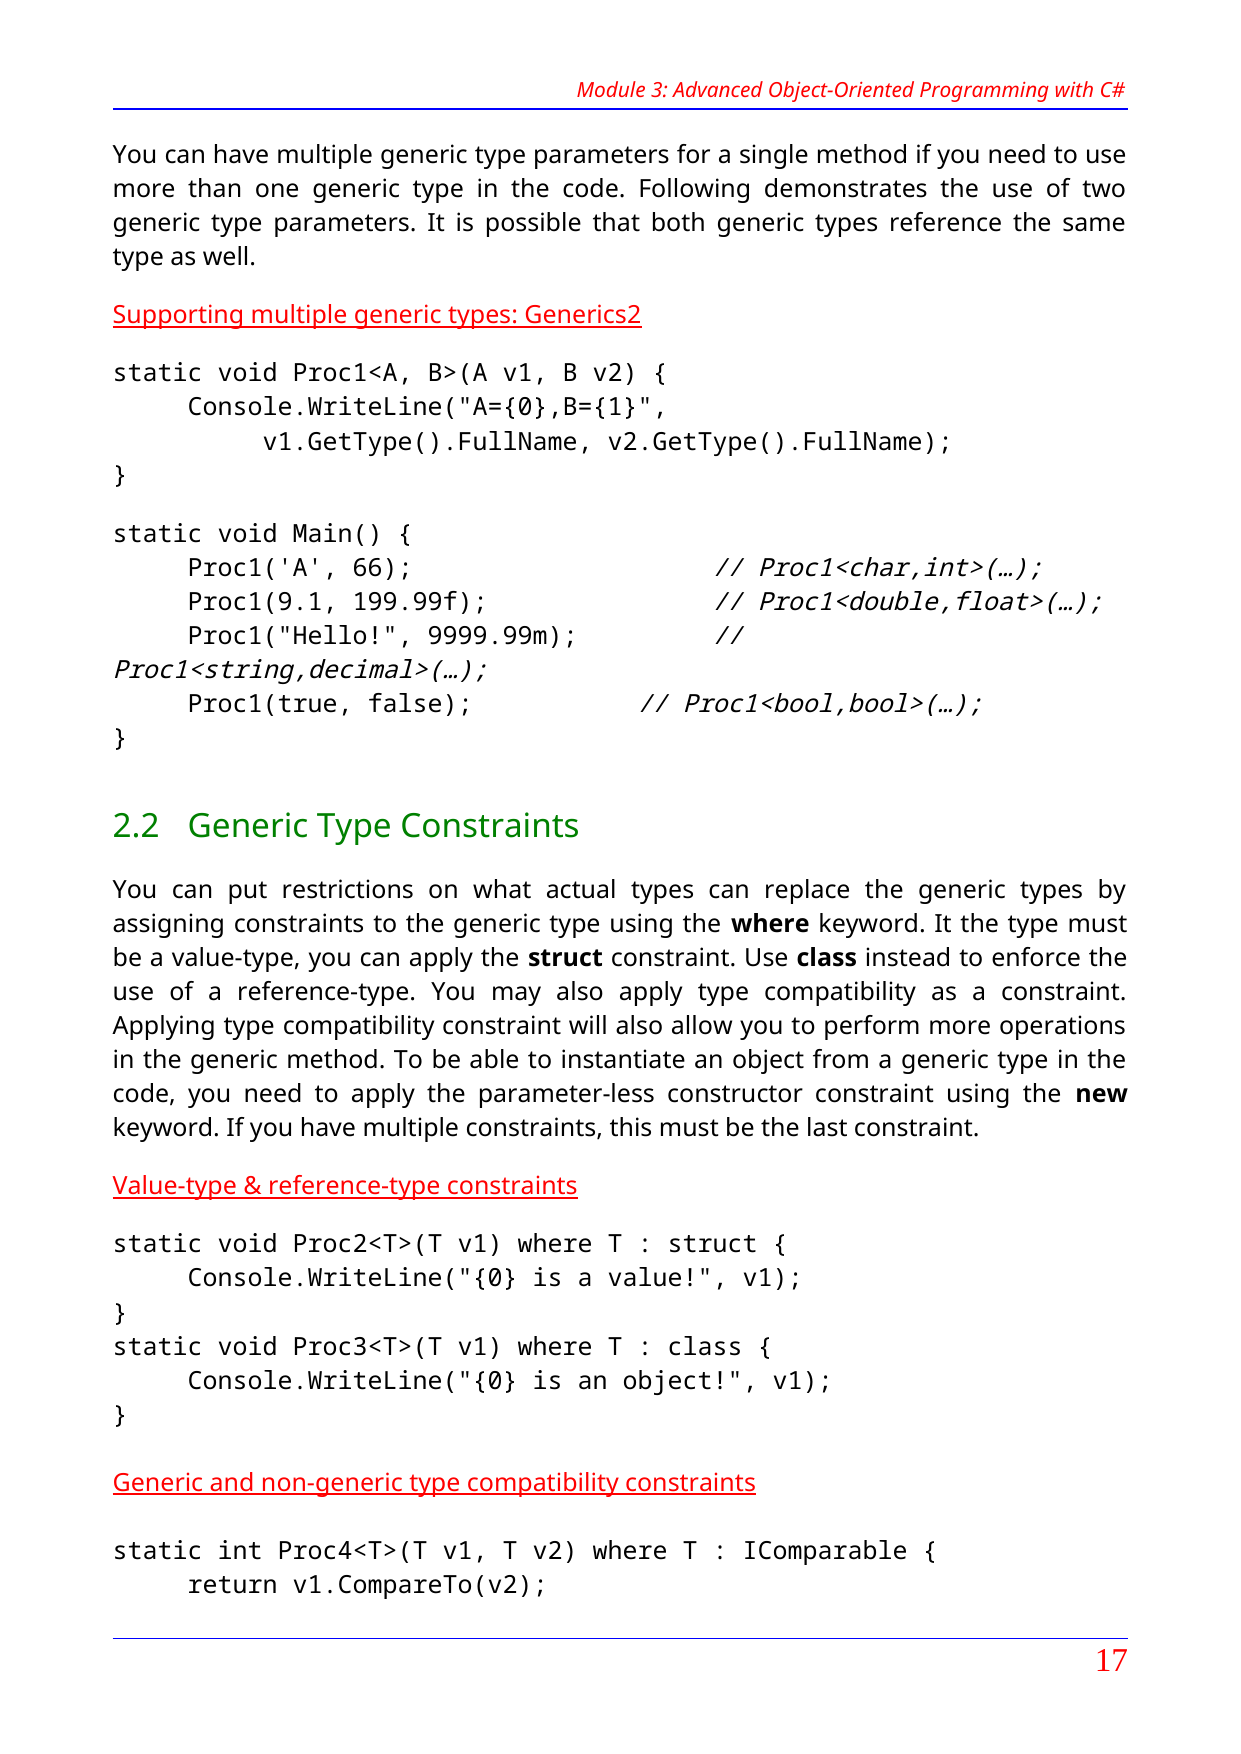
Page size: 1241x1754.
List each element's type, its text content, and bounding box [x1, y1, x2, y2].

text } [112, 457, 1128, 491]
text static void Proc2<T>(T v1) where T : struct { [112, 1226, 1128, 1260]
text Generic and non-generic type compatibility constraints [112, 1464, 1128, 1498]
text Proc1(true, false); // Proc1<bool,bool>(…); [112, 686, 1128, 720]
text Proc1('A', 66); // Proc1<char,int>(…); [112, 549, 1128, 583]
text } [112, 1396, 1128, 1430]
text static int Proc4<T>(T v1, T v2) where T : IComparable { [112, 1533, 1128, 1567]
text You can put restrictions on what actual types can replace the generic types by assigning constraints to the generic type using the where keyword. It the type must be a value-type, you can apply the struct constraint. Use class instead to enforce the use of a reference-type. You may also apply type compatibility as a constraint. Applying type compatibility constraint will also allow you to perform more operations in the generic method. To be able to instantiate an object from a generic type in the code, you need to apply the parameter-less constructor constraint using the new keyword. If you have multiple constraints, this must be the last constraint. [112, 871, 1128, 1144]
text static void Proc1<A, B>(A v1, B v2) { [112, 355, 1128, 389]
text Console.WriteLine("{0} is a value!", v1); [112, 1260, 1128, 1294]
text } [112, 1294, 1128, 1328]
text } [112, 720, 1128, 754]
text static void Main() { [112, 515, 1128, 549]
text v1.GetType().FullName, v2.GetType().FullName); [112, 423, 1128, 457]
text Supporting multiple generic types: Generics2 [112, 297, 1128, 331]
text Console.WriteLine("{0} is an object!", v1); [112, 1362, 1128, 1396]
text You can have multiple generic type parameters for a single method if you need to use more than one generic type in the code. Following demonstrates the use of two generic type parameters. It is possible that both generic types reference the same type as well. [112, 137, 1128, 273]
text Proc1(9.1, 199.99f); // Proc1<double,float>(…); [112, 583, 1128, 617]
list Generic Type Constraints [112, 802, 1128, 847]
text Proc1("Hello!", 9999.99m); // Proc1<string,decimal>(…); [112, 617, 1128, 686]
text Value-type & reference-type constraints [112, 1168, 1128, 1202]
text Console.WriteLine("A={0},B={1}", [112, 389, 1128, 423]
text return v1.CompareTo(v2); [112, 1567, 1128, 1601]
text static void Proc3<T>(T v1) where T : class { [112, 1328, 1128, 1362]
